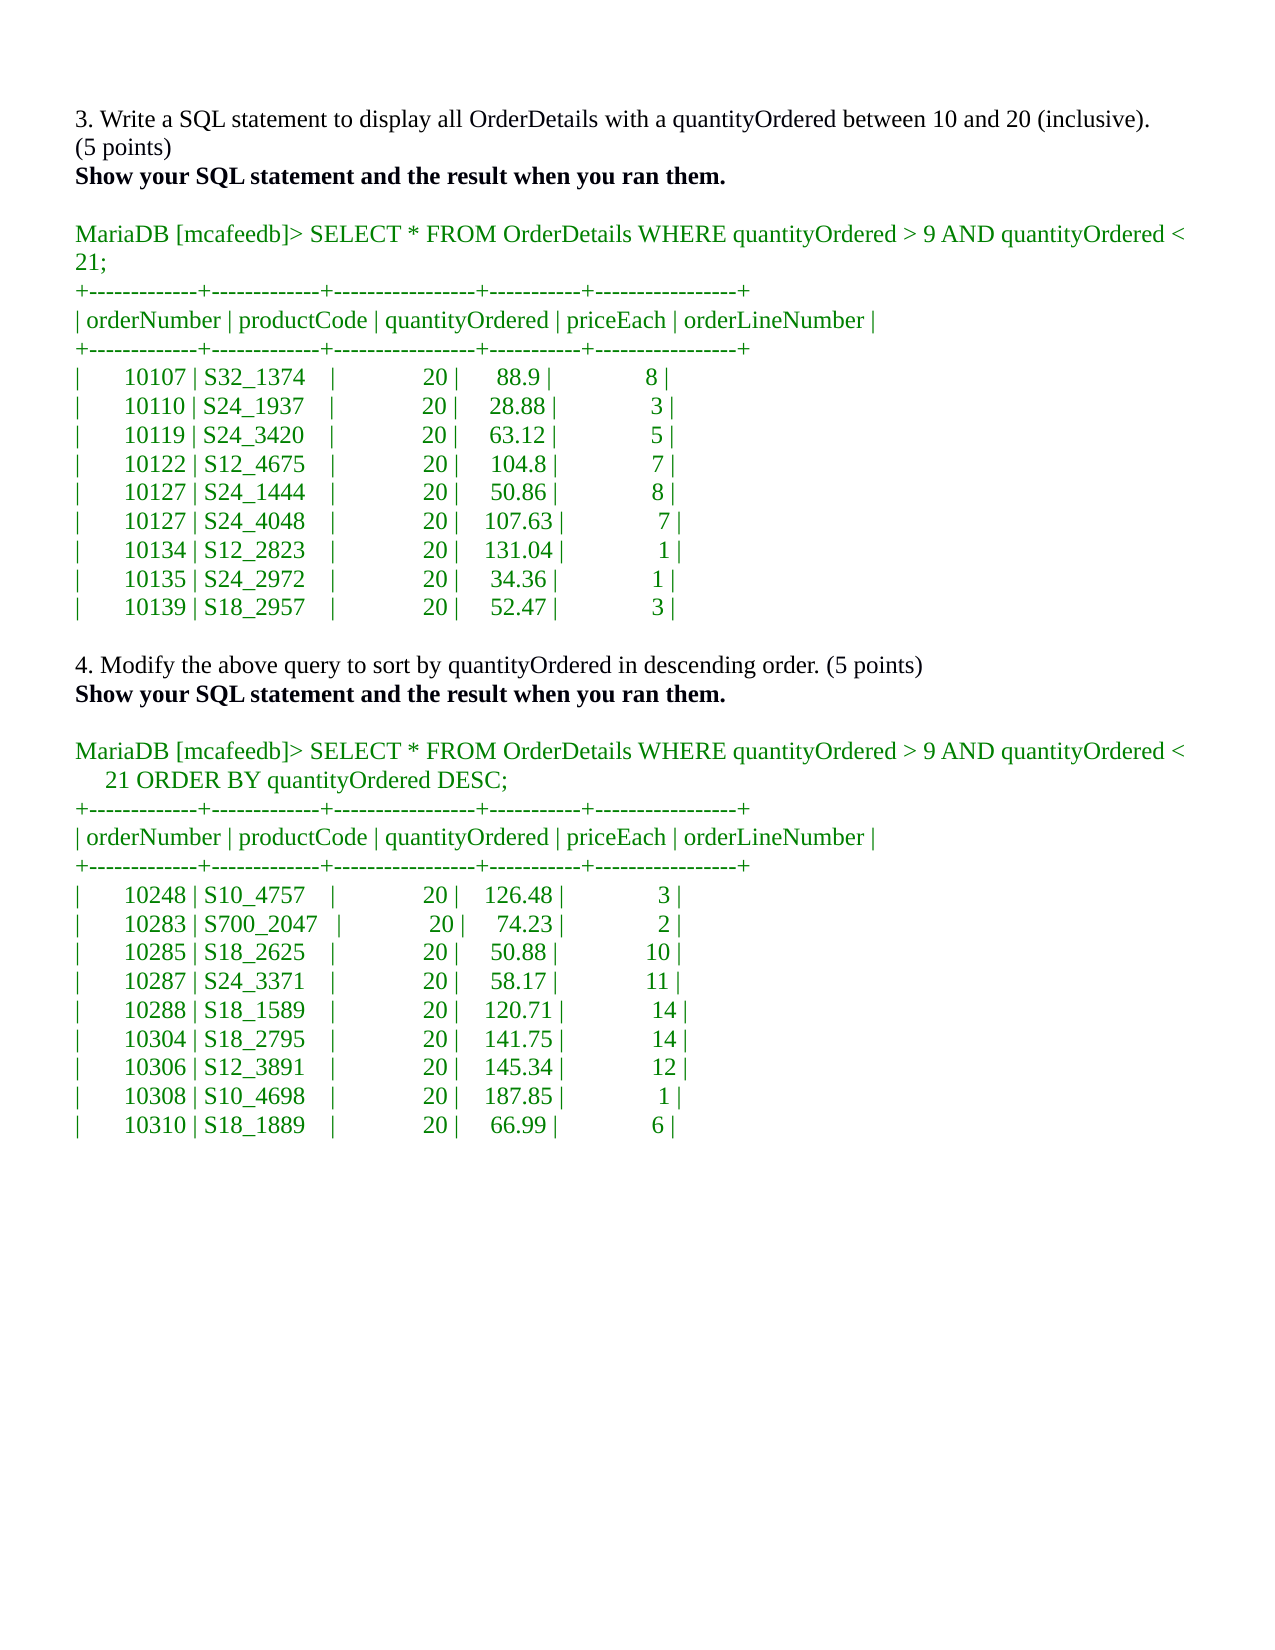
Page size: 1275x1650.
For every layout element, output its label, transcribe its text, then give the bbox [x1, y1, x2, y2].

text | 10287 | S24_3371 | 20 | 58.17 | 11 | [75, 966, 1200, 995]
text | 10306 | S12_3891 | 20 | 145.34 | 12 | [75, 1052, 1200, 1081]
text | 10304 | S18_2795 | 20 | 141.75 | 14 | [75, 1024, 1200, 1052]
text | 10139 | S18_2957 | 20 | 52.47 | 3 | [75, 592, 1200, 621]
text MariaDB [mcafeedb]> SELECT * FROM OrderDetails WHERE quantityOrdered > 9 AND quantityOrdered < 21 ORDER BY quantityOrdered DESC; [75, 736, 1200, 794]
text | 10127 | S24_1444 | 20 | 50.86 | 8 | [75, 477, 1200, 506]
text | 10119 | S24_3420 | 20 | 63.12 | 5 | [75, 420, 1200, 449]
text +-------------+-------------+-----------------+-----------+-----------------+ [75, 276, 1200, 305]
text | 10134 | S12_2823 | 20 | 131.04 | 1 | [75, 535, 1200, 564]
text +-------------+-------------+-----------------+-----------+-----------------+ [75, 794, 1200, 822]
text | 10127 | S24_4048 | 20 | 107.63 | 7 | [75, 506, 1200, 535]
text | 10310 | S18_1889 | 20 | 66.99 | 6 | [75, 1110, 1200, 1139]
text MariaDB [mcafeedb]> SELECT * FROM OrderDetails WHERE quantityOrdered > 9 AND quantityOrdered < 21; [75, 219, 1200, 276]
text (5 points) [75, 132, 1200, 161]
text | 10107 | S32_1374 | 20 | 88.9 | 8 | [75, 362, 1200, 391]
text Show your SQL statement and the result when you ran them. [75, 679, 1200, 707]
text | 10110 | S24_1937 | 20 | 28.88 | 3 | [75, 391, 1200, 420]
text | 10135 | S24_2972 | 20 | 34.36 | 1 | [75, 564, 1200, 592]
text +-------------+-------------+-----------------+-----------+-----------------+ [75, 851, 1200, 880]
text | 10288 | S18_1589 | 20 | 120.71 | 14 | [75, 995, 1200, 1024]
text 3. Write a SQL statement to display all OrderDetails with a quantityOrdered between 10 and 20 (inclusive). [75, 104, 1200, 132]
text | 10122 | S12_4675 | 20 | 104.8 | 7 | [75, 449, 1200, 477]
text | orderNumber | productCode | quantityOrdered | priceEach | orderLineNumber | [75, 305, 1200, 334]
text | orderNumber | productCode | quantityOrdered | priceEach | orderLineNumber | [75, 822, 1200, 851]
text | 10285 | S18_2625 | 20 | 50.88 | 10 | [75, 937, 1200, 966]
text | 10283 | S700_2047 | 20 | 74.23 | 2 | [75, 909, 1200, 937]
text | 10248 | S10_4757 | 20 | 126.48 | 3 | [75, 880, 1200, 909]
text +-------------+-------------+-----------------+-----------+-----------------+ [75, 334, 1200, 362]
text 4. Modify the above query to sort by quantityOrdered in descending order. (5 points) [75, 650, 1200, 679]
text Show your SQL statement and the result when you ran them. [75, 161, 1200, 190]
text | 10308 | S10_4698 | 20 | 187.85 | 1 | [75, 1081, 1200, 1110]
